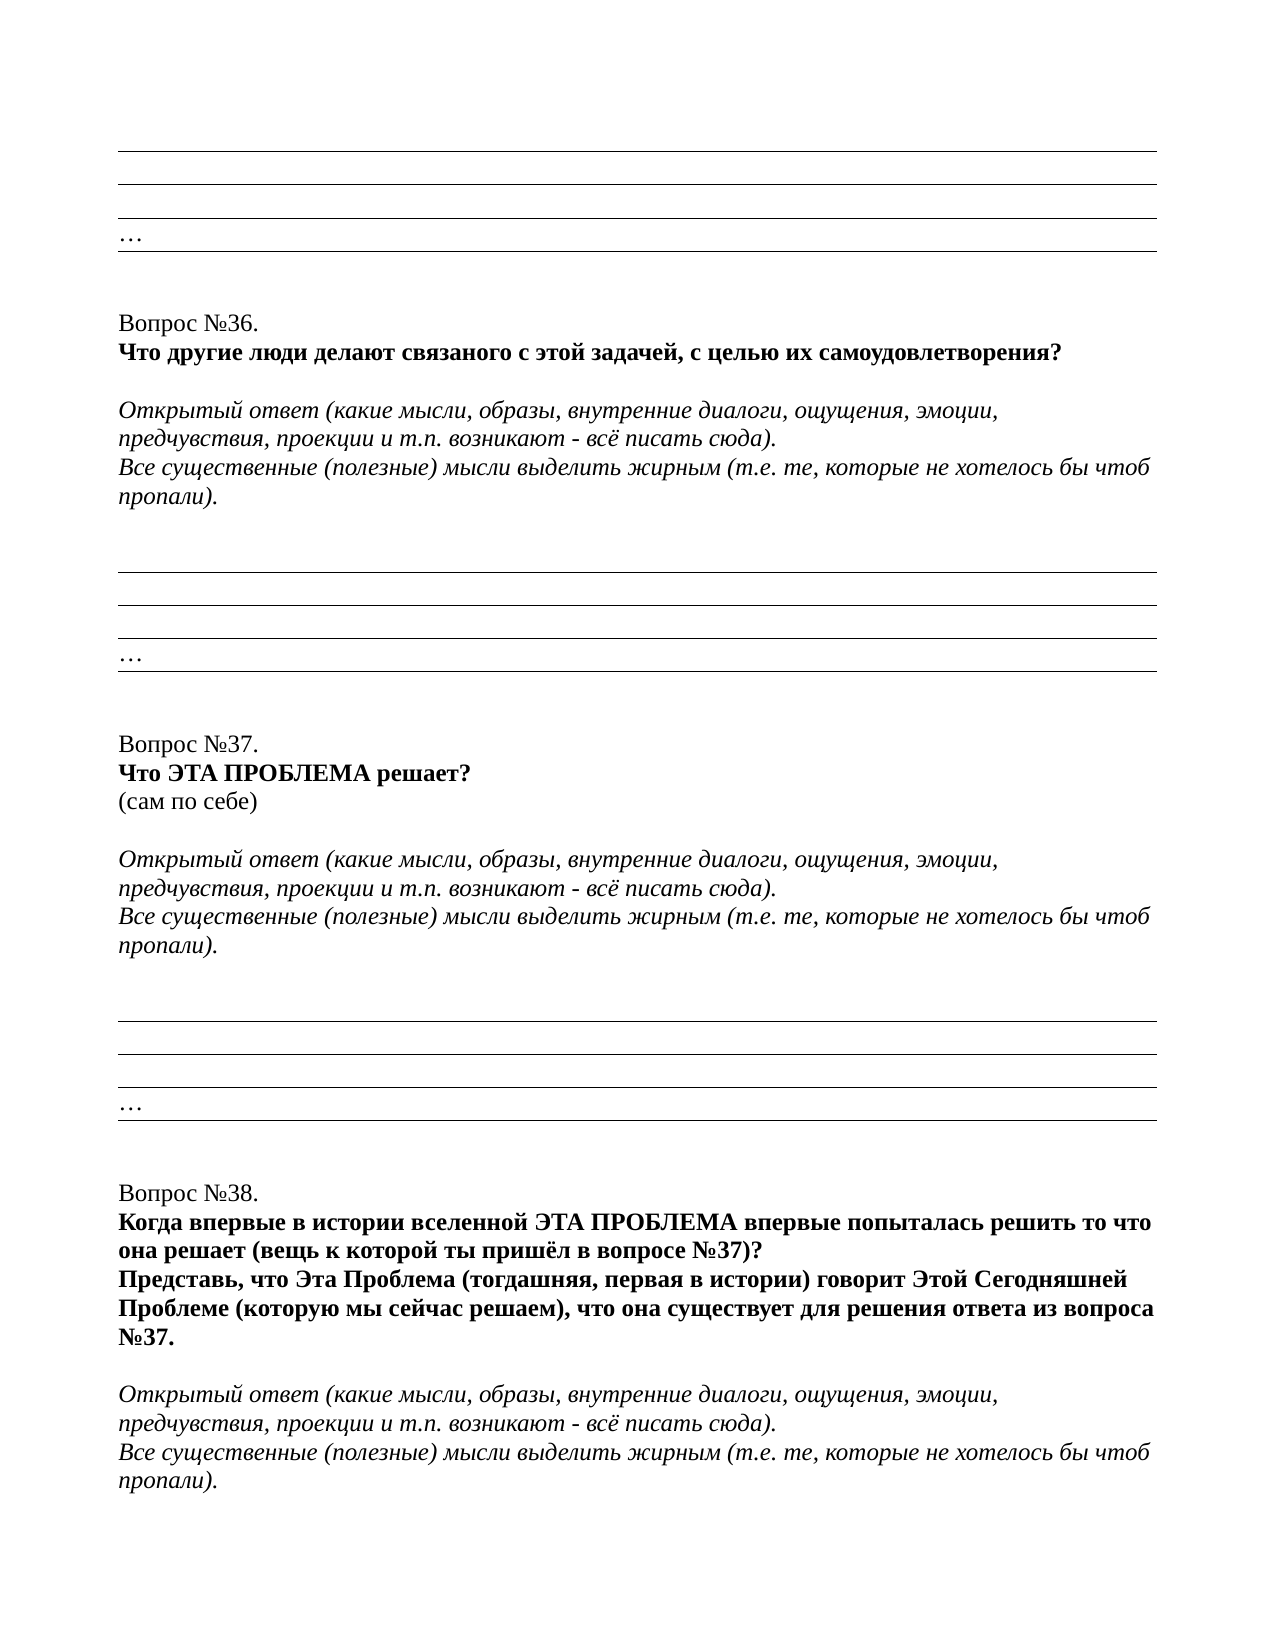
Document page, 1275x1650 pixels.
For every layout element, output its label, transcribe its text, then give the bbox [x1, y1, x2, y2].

text Когда впервые в истории вселенной ЭТА ПРОБЛЕМА впервые попыталась решить то что она решает (вещь к которой ты пришёл в вопросе №37)? [118, 1207, 1157, 1264]
text … [118, 219, 1157, 251]
text Представь, что Эта Проблема (тогдашняя, первая в истории) говорит Этой Сегодняшней Проблеме (которую мы сейчас решаем), что она существует для решения ответа из вопроса №37. [118, 1264, 1157, 1351]
text Открытый ответ (какие мысли, образы, внутренние диалоги, ощущения, эмоции, предчувствия, проекции и т.п. возникают - всё писать сюда). [118, 844, 1157, 901]
text (сам по себе) [118, 786, 1157, 815]
text Вопрос №36. [118, 308, 1157, 337]
text … [118, 1088, 1157, 1120]
text Открытый ответ (какие мысли, образы, внутренние диалоги, ощущения, эмоции, предчувствия, проекции и т.п. возникают - всё писать сюда). [118, 395, 1157, 452]
text Вопрос №38. [118, 1178, 1157, 1207]
text Что ЭТА ПРОБЛЕМА решает? [118, 758, 1157, 786]
text Все существенные (полезные) мысли выделить жирным (т.е. те, которые не хотелось бы чтоб пропали). [118, 1437, 1157, 1494]
text Вопрос №37. [118, 729, 1157, 758]
text Все существенные (полезные) мысли выделить жирным (т.е. те, которые не хотелось бы чтоб пропали). [118, 901, 1157, 959]
text … [118, 639, 1157, 671]
text Все существенные (полезные) мысли выделить жирным (т.е. те, которые не хотелось бы чтоб пропали). [118, 452, 1157, 510]
text Открытый ответ (какие мысли, образы, внутренние диалоги, ощущения, эмоции, предчувствия, проекции и т.п. возникают - всё писать сюда). [118, 1379, 1157, 1437]
text Что другие люди делают связаного с этой задачей, с целью их самоудовлетворения? [118, 337, 1157, 366]
